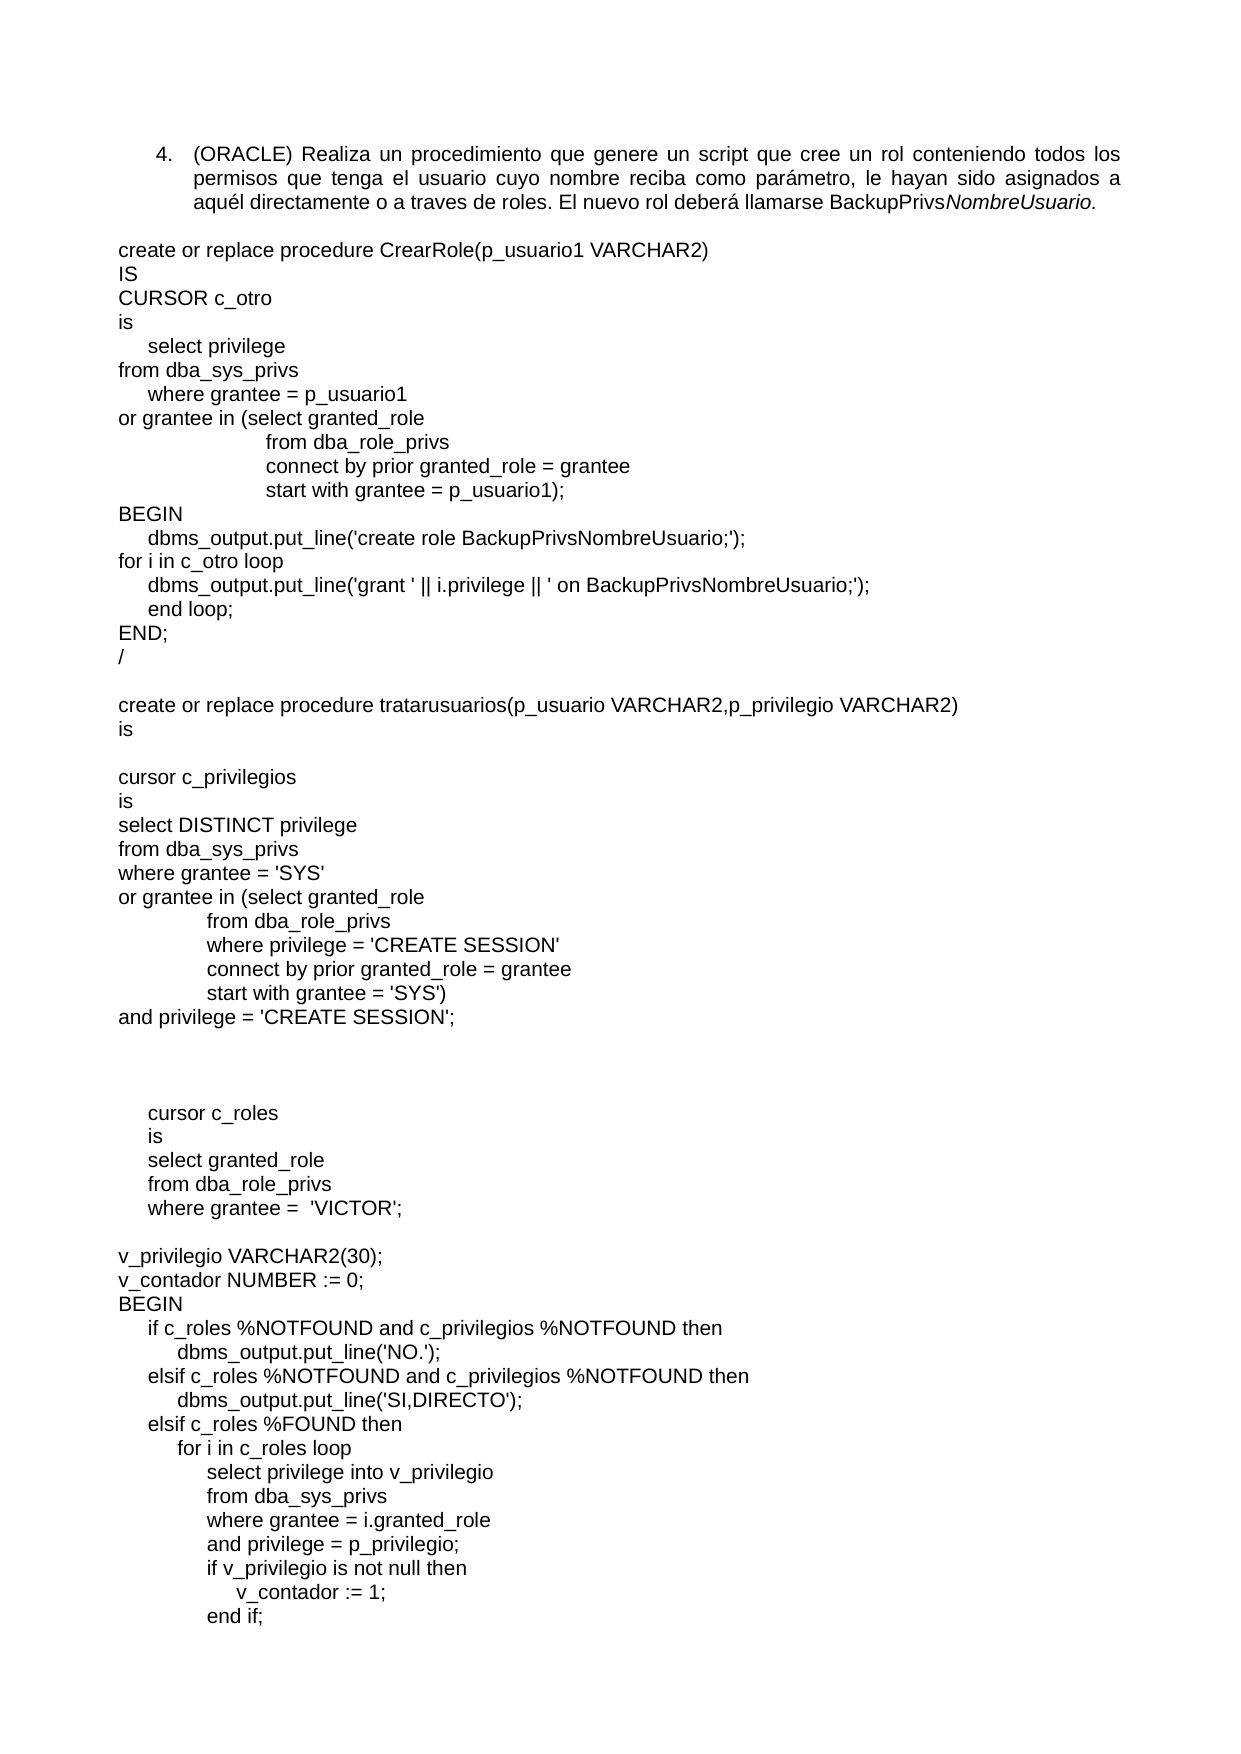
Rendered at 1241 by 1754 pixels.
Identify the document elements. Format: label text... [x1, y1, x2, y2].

list (ORACLE) Realiza un procedimiento que genere un script que cree un rol conteniendo todos los permisos que tenga el usuario cuyo nombre reciba como parámetro, le hayan sido asignados a aquél directamente o a traves de roles. El nuevo rol deberá llamarse BackupPrivsNombreUsuario. [156, 142, 1122, 214]
text create or replace procedure CrearRole(p_usuario1 VARCHAR2) IS CURSOR c_otro is select privilege from dba_sys_privs where grantee = p_usuario1 or grantee in (select granted_role from dba_role_privs connect by prior granted_role = grantee start with grantee = p_usuario1); BEGIN dbms_output.put_line('create role BackupPrivsNombreUsuario;'); for i in c_otro loop dbms_output.put_line('grant ' || i.privilege || ' on BackupPrivsNombreUsuario;'); end loop; END; / create or replace procedure tratarusuarios(p_usuario VARCHAR2,p_privilegio VARCHAR2) is cursor c_privilegios is select DISTINCT privilege from dba_sys_privs where grantee = 'SYS' or grantee in (select granted_role from dba_role_privs where privilege = 'CREATE SESSION' connect by prior granted_role = grantee start with grantee = 'SYS') and privilege = 'CREATE SESSION'; cursor c_roles is select granted_role from dba_role_privs where grantee = 'VICTOR'; v_privilegio VARCHAR2(30); v_contador NUMBER := 0; BEGIN if c_roles %NOTFOUND and c_privilegios %NOTFOUND then dbms_output.put_line('NO.'); elsif c_roles %NOTFOUND and c_privilegios %NOTFOUND then dbms_output.put_line('SI,DIRECTO'); elsif c_roles %FOUND then for i in c_roles loop select privilege into v_privilegio from dba_sys_privs where grantee = i.granted_role and privilege = p_privilegio; if v_privilegio is not null then v_contador := 1; end if; [118, 238, 1122, 1627]
